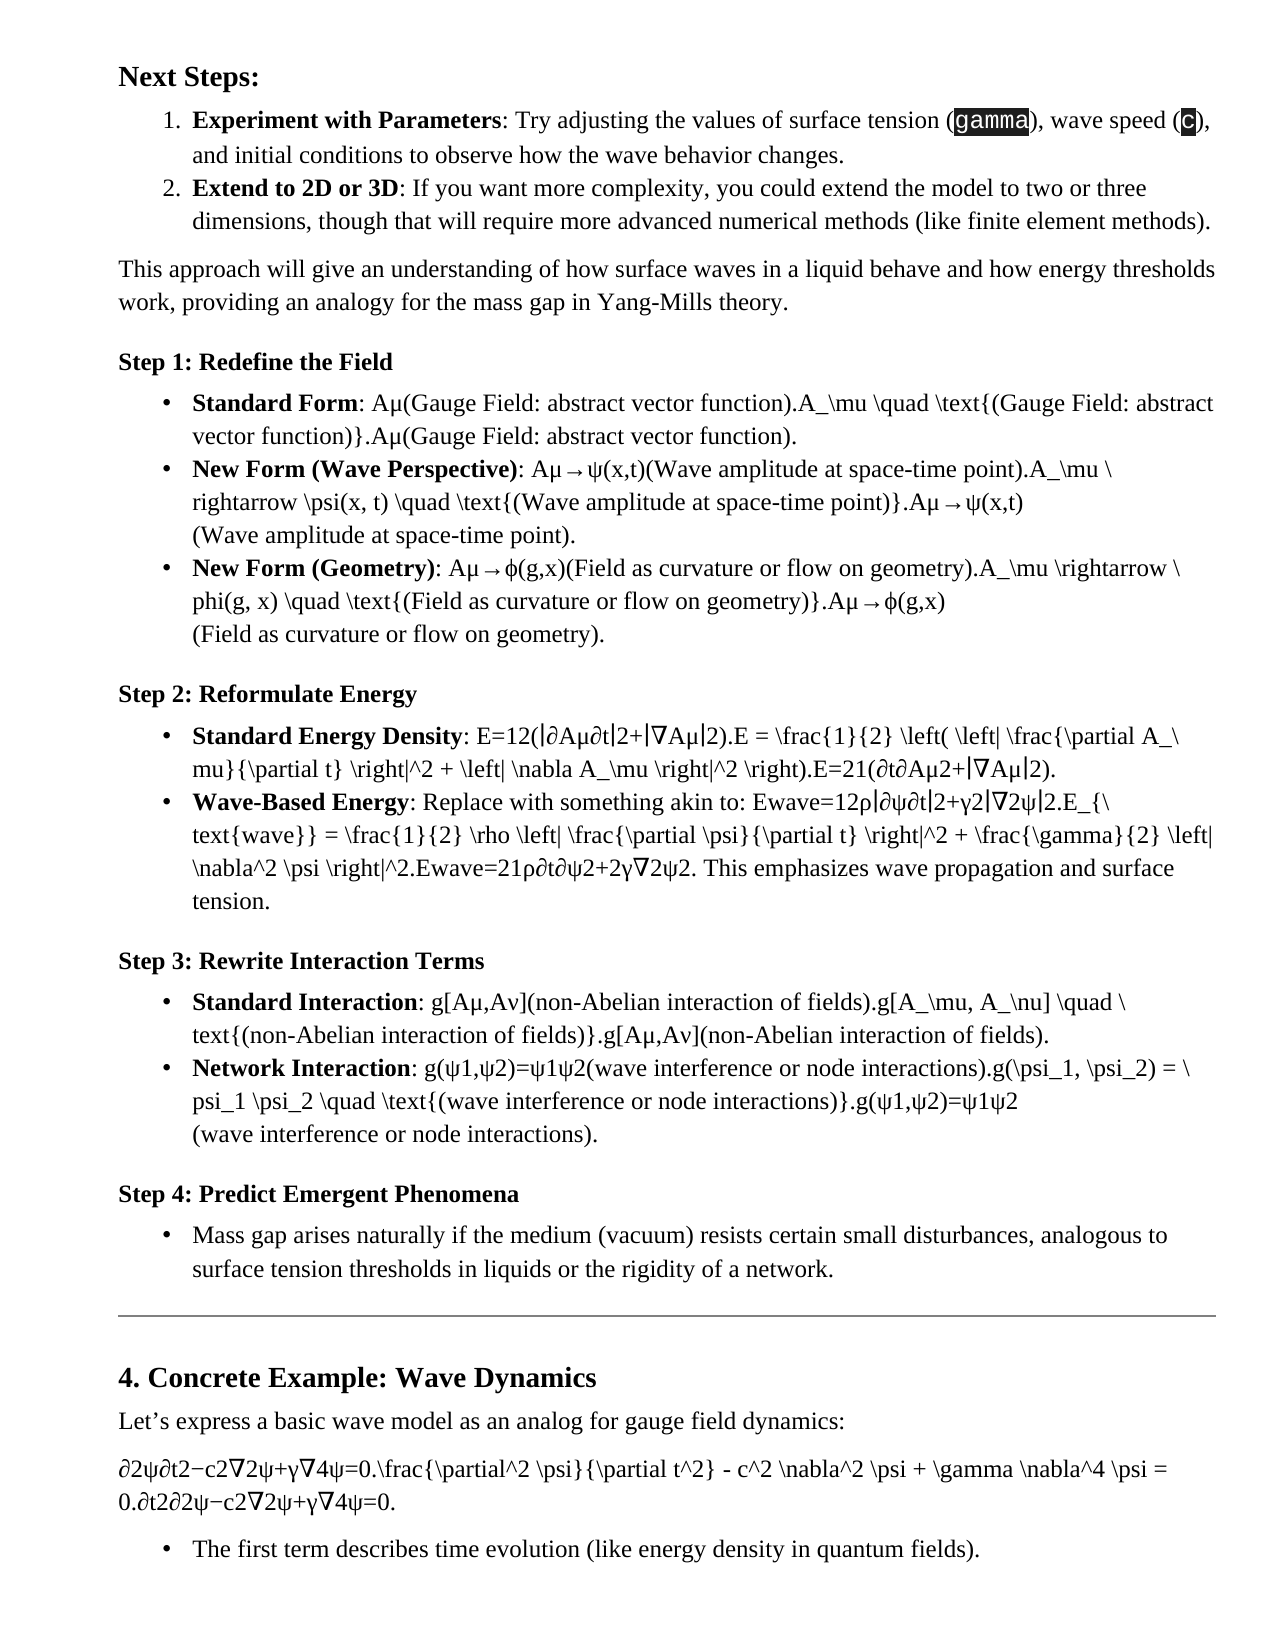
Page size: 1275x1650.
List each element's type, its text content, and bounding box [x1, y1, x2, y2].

list Wave-Based Energy: Replace with something akin to: Ewave=12ρ∣∂ψ∂t∣2+γ2∣∇2ψ∣2.E_{\text{wave}} = \frac{1}{2} \rho \left| \frac{\partial \psi}{\partial t} \right|^2 + \frac{\gamma}{2} \left| \nabla^2 \psi \right|^2.Ewave​=21​ρ​∂t∂ψ​​2+2γ​​∇2ψ​2. This emphasizes wave propagation and surface tension. [162, 787, 1216, 914]
text Let’s express a basic wave model as an analog for gauge field dynamics: [118, 1406, 1216, 1435]
list Standard Form: Aμ(Gauge Field: abstract vector function).A_\mu \quad \text{(Gauge Field: abstract vector function)}.Aμ​(Gauge Field: abstract vector function). [162, 388, 1216, 450]
subtitle Step 2: Reformulate Energy [118, 679, 1216, 708]
list Extend to 2D or 3D: If you want more complexity, you could extend the model to two or three dimensions, though that will require more advanced numerical methods (like finite element methods). [162, 173, 1216, 235]
subtitle 4. Concrete Example: Wave Dynamics [118, 1360, 1216, 1394]
list Standard Interaction: g[Aμ,Aν](non-Abelian interaction of fields).g[A_\mu, A_\nu] \quad \text{(non-Abelian interaction of fields)}.g[Aμ​,Aν​](non-Abelian interaction of fields). [162, 987, 1216, 1049]
subtitle Step 1: Redefine the Field [118, 347, 1216, 376]
text ∂2ψ∂t2−c2∇2ψ+γ∇4ψ=0.\frac{\partial^2 \psi}{\partial t^2} - c^2 \nabla^2 \psi + \gamma \nabla^4 \psi = 0.∂t2∂2ψ​−c2∇2ψ+γ∇4ψ=0. [118, 1454, 1216, 1516]
list The first term describes time evolution (like energy density in quantum fields). [162, 1534, 1216, 1563]
list New Form (Wave Perspective): Aμ→ψ(x,t)(Wave amplitude at space-time point).A_\mu \rightarrow \psi(x, t) \quad \text{(Wave amplitude at space-time point)}.Aμ​→ψ(x,t)(Wave amplitude at space-time point). [162, 454, 1216, 549]
list Standard Energy Density: E=12(∣∂Aμ∂t∣2+∣∇Aμ∣2).E = \frac{1}{2} \left( \left| \frac{\partial A_\mu}{\partial t} \right|^2 + \left| \nabla A_\mu \right|^2 \right).E=21​(​∂t∂Aμ​​​2+∣∇Aμ​∣2). [162, 721, 1216, 782]
list New Form (Geometry): Aμ→ϕ(g,x)(Field as curvature or flow on geometry).A_\mu \rightarrow \phi(g, x) \quad \text{(Field as curvature or flow on geometry)}.Aμ​→ϕ(g,x)(Field as curvature or flow on geometry). [162, 553, 1216, 648]
list Network Interaction: g(ψ1,ψ2)=ψ1ψ2(wave interference or node interactions).g(\psi_1, \psi_2) = \psi_1 \psi_2 \quad \text{(wave interference or node interactions)}.g(ψ1​,ψ2​)=ψ1​ψ2​(wave interference or node interactions). [162, 1053, 1216, 1148]
text This approach will give an understanding of how surface waves in a liquid behave and how energy thresholds work, providing an analogy for the mass gap in Yang-Mills theory. [118, 254, 1216, 316]
list Experiment with Parameters: Try adjusting the values of surface tension (gamma), wave speed (c), and initial conditions to observe how the wave behavior changes. [162, 105, 1216, 169]
subtitle Step 3: Rewrite Interaction Terms [118, 946, 1216, 975]
subtitle Next Steps: [118, 59, 1216, 93]
subtitle Step 4: Predict Emergent Phenomena [118, 1179, 1216, 1208]
list Mass gap arises naturally if the medium (vacuum) resists certain small disturbances, analogous to surface tension thresholds in liquids or the rigidity of a network. [162, 1221, 1216, 1282]
